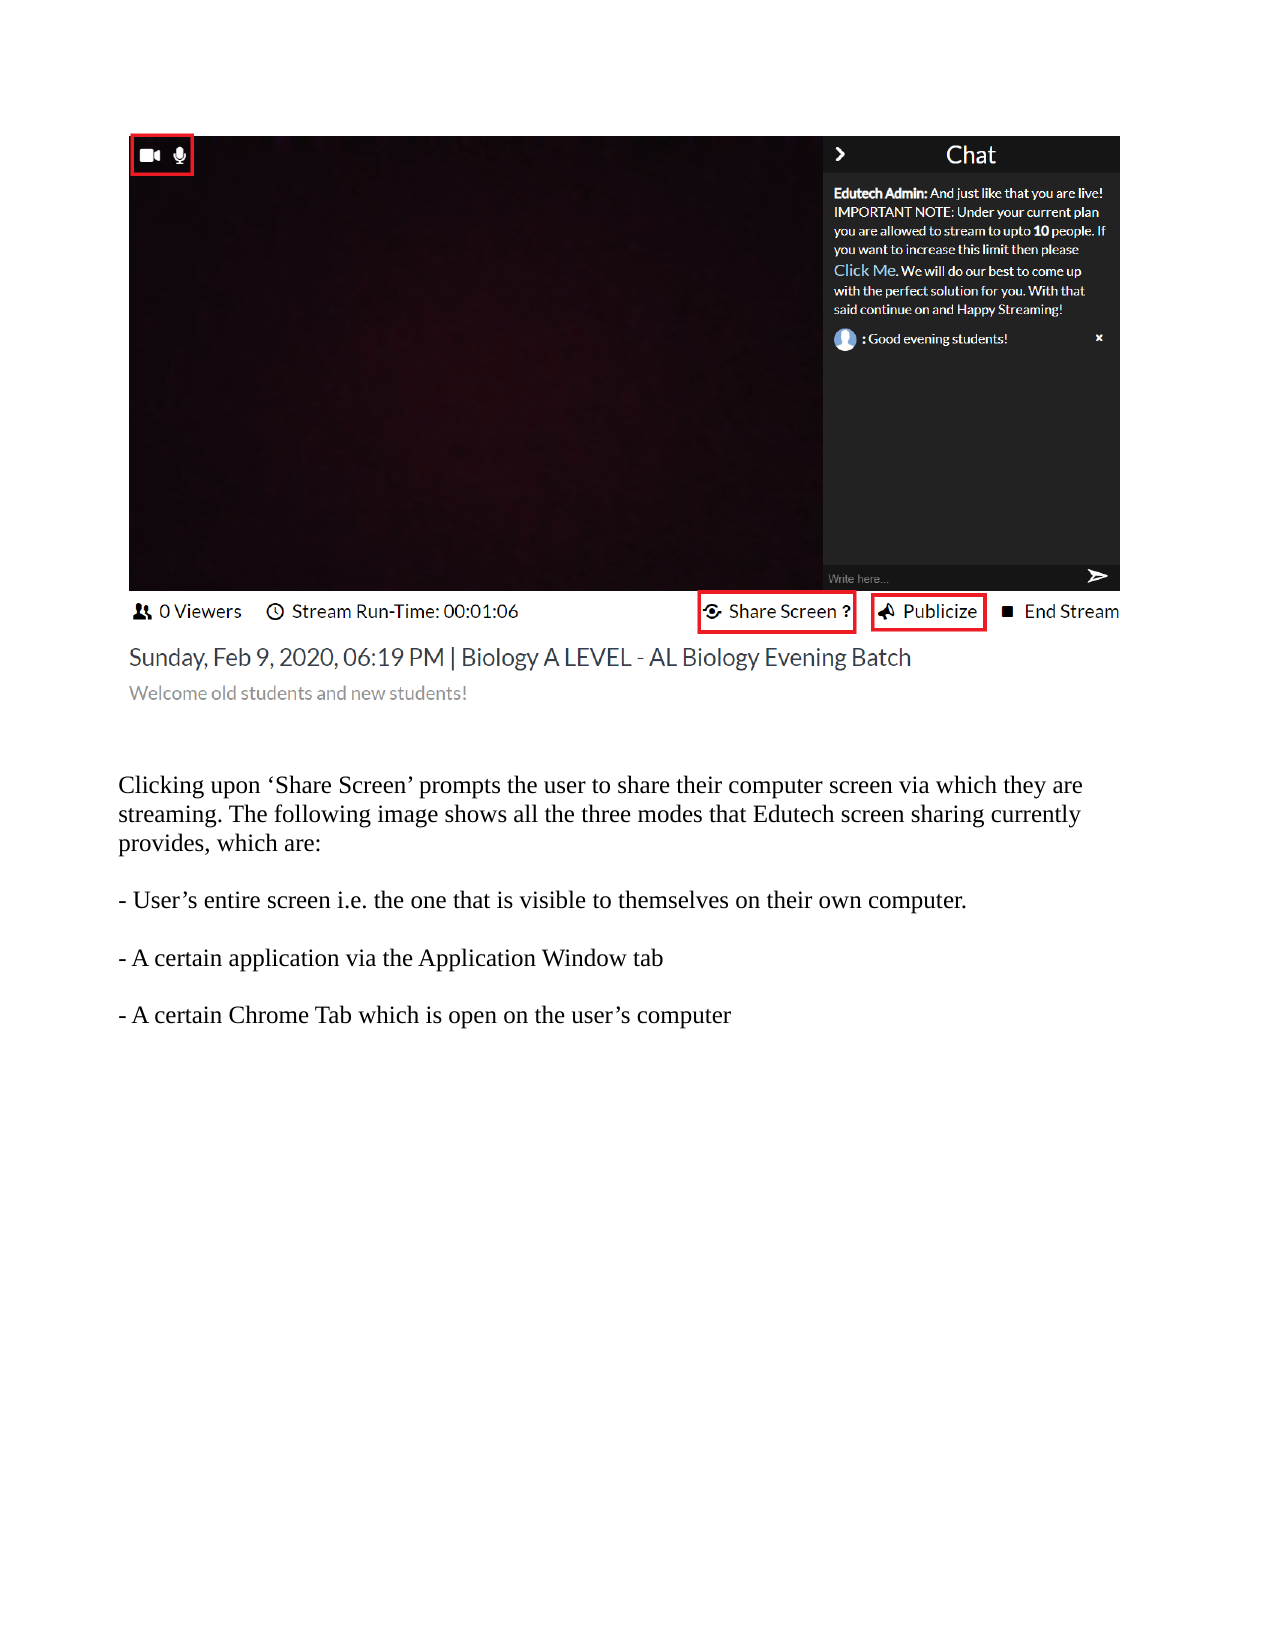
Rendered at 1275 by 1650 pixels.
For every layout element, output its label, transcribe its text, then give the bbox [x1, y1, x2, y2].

text - A certain application via the Application Window tab [118, 943, 1157, 972]
text Clicking upon ‘Share Screen’ prompts the user to share their computer screen via which they are streaming. The following image shows all the three modes that Edutech screen sharing currently provides, which are: [118, 770, 1157, 857]
text - User’s entire screen i.e. the one that is visible to themselves on their own computer. [118, 885, 1157, 914]
picture [118, 118, 1157, 713]
text - A certain Chrome Tab which is open on the user’s computer [118, 1000, 1157, 1029]
